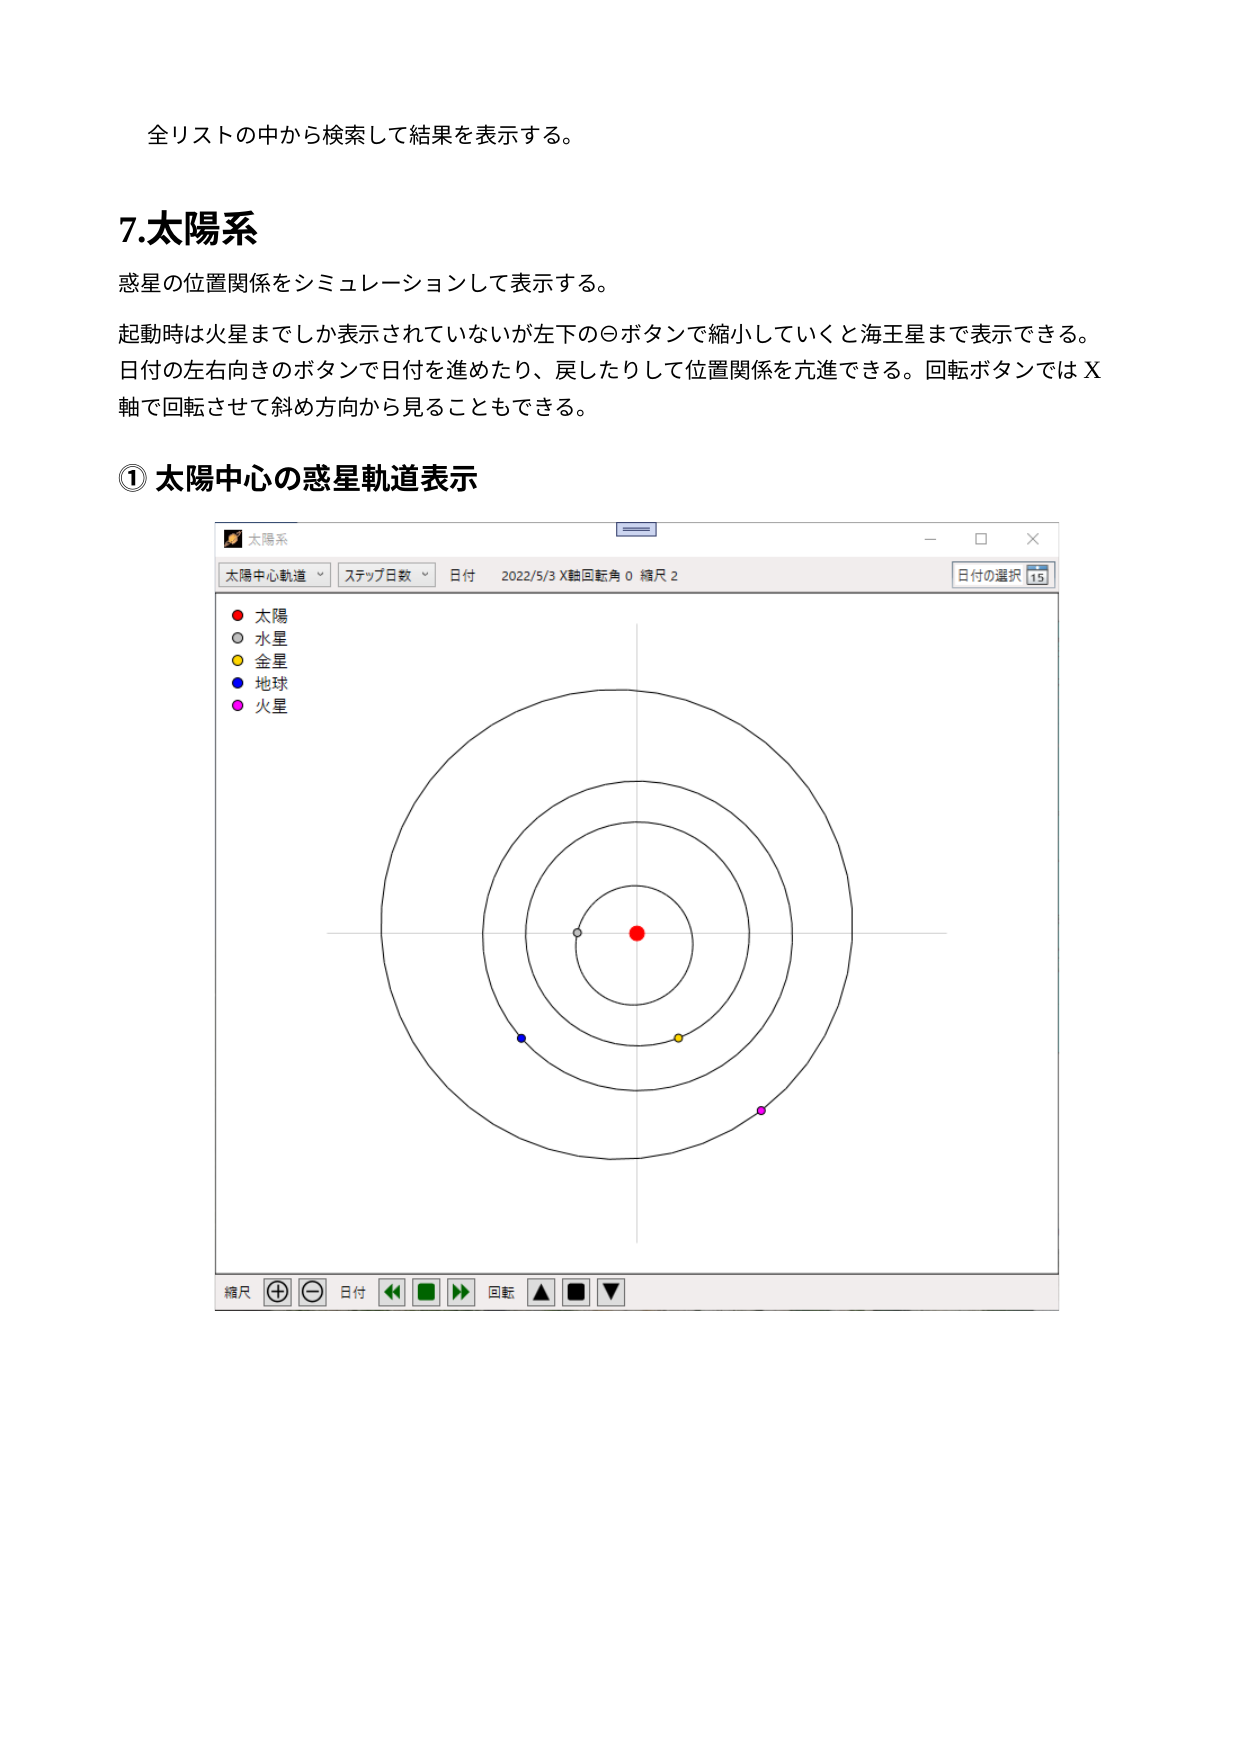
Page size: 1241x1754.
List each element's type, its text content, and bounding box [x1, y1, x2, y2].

subtitle ⓵ 太陽中心の惑星軌道表示 [118, 455, 1122, 498]
subtitle 7.太陽系 [118, 199, 1122, 254]
text 惑星の位置関係をシミュレーションして表示する。 [118, 266, 1122, 298]
text 全リストの中から検索して結果を表示する。 [148, 118, 1122, 150]
picture [214, 522, 1060, 1311]
text 起動時は火星までしか表示されていないが左下の⊖ボタンで縮小していくと海王星まで表示できる。日付の左右向きのボタンで日付を進めたり、戻したりして位置関係を亢進できる。回転ボタンではX軸で回転させて斜め方向から見ることもできる。 [118, 317, 1122, 421]
